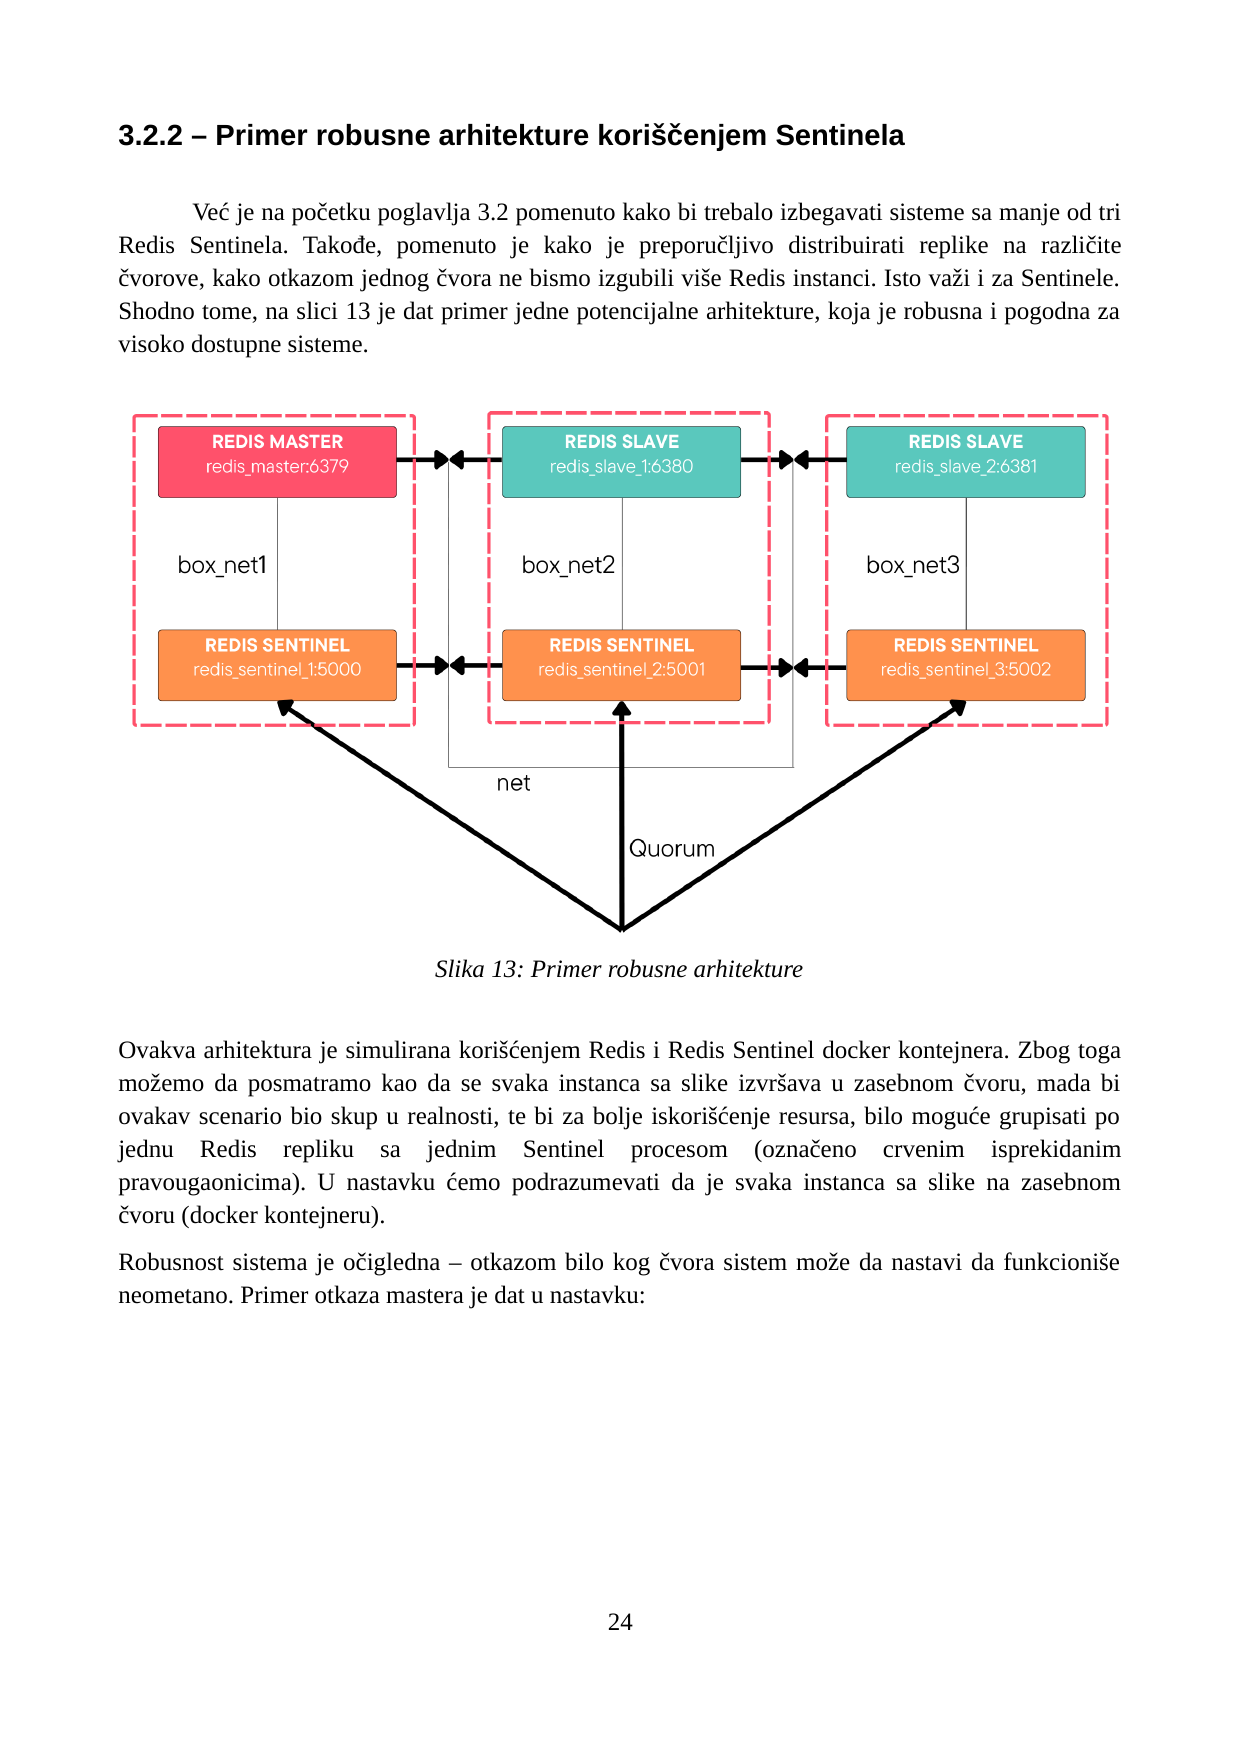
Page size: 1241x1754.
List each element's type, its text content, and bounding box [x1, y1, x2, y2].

picture [118, 389, 1123, 954]
text Već je na početku poglavlja 3.2 pomenuto kako bi trebalo izbegavati sisteme sa manje od tri Redis Sentinela. Takođe, pomenuto je kako je preporučljivo distribuirati replike na različite čvorove, kako otkazom jednog čvora ne bismo izgubili više Redis instanci. Isto važi i za Sentinele. Shodno tome, na slici 13 je dat primer jedne potencijalne arhitekture, koja je robusna i pogodna za visoko dostupne sisteme. [118, 197, 1122, 358]
text Ovakva arhitektura je simulirana korišćenjem Redis i Redis Sentinel docker kontejnera. Zbog toga možemo da posmatramo kao da se svaka instanca sa slike izvršava u zasebnom čvoru, mada bi ovakav scenario bio skup u realnosti, te bi za bolje iskorišćenje resursa, bilo moguće grupisati po jednu Redis repliku sa jednim Sentinel procesom (označeno crvenim isprekidanim pravougaonicima). U nastavku ćemo podrazumevati da je svaka instanca sa slike na zasebnom čvoru (docker kontejneru). [118, 1035, 1122, 1228]
text Robusnost sistema je očigledna – otkazom bilo kog čvora sistem može da nastavi da funkcioniše neometano. Primer otkaza mastera je dat u nastavku: [118, 1247, 1122, 1309]
text Slika 13: Primer robusne arhitekture [118, 954, 1122, 983]
subtitle 3.2.2 – Primer robusne arhitekture koriščenjem Sentinela [118, 118, 1122, 152]
